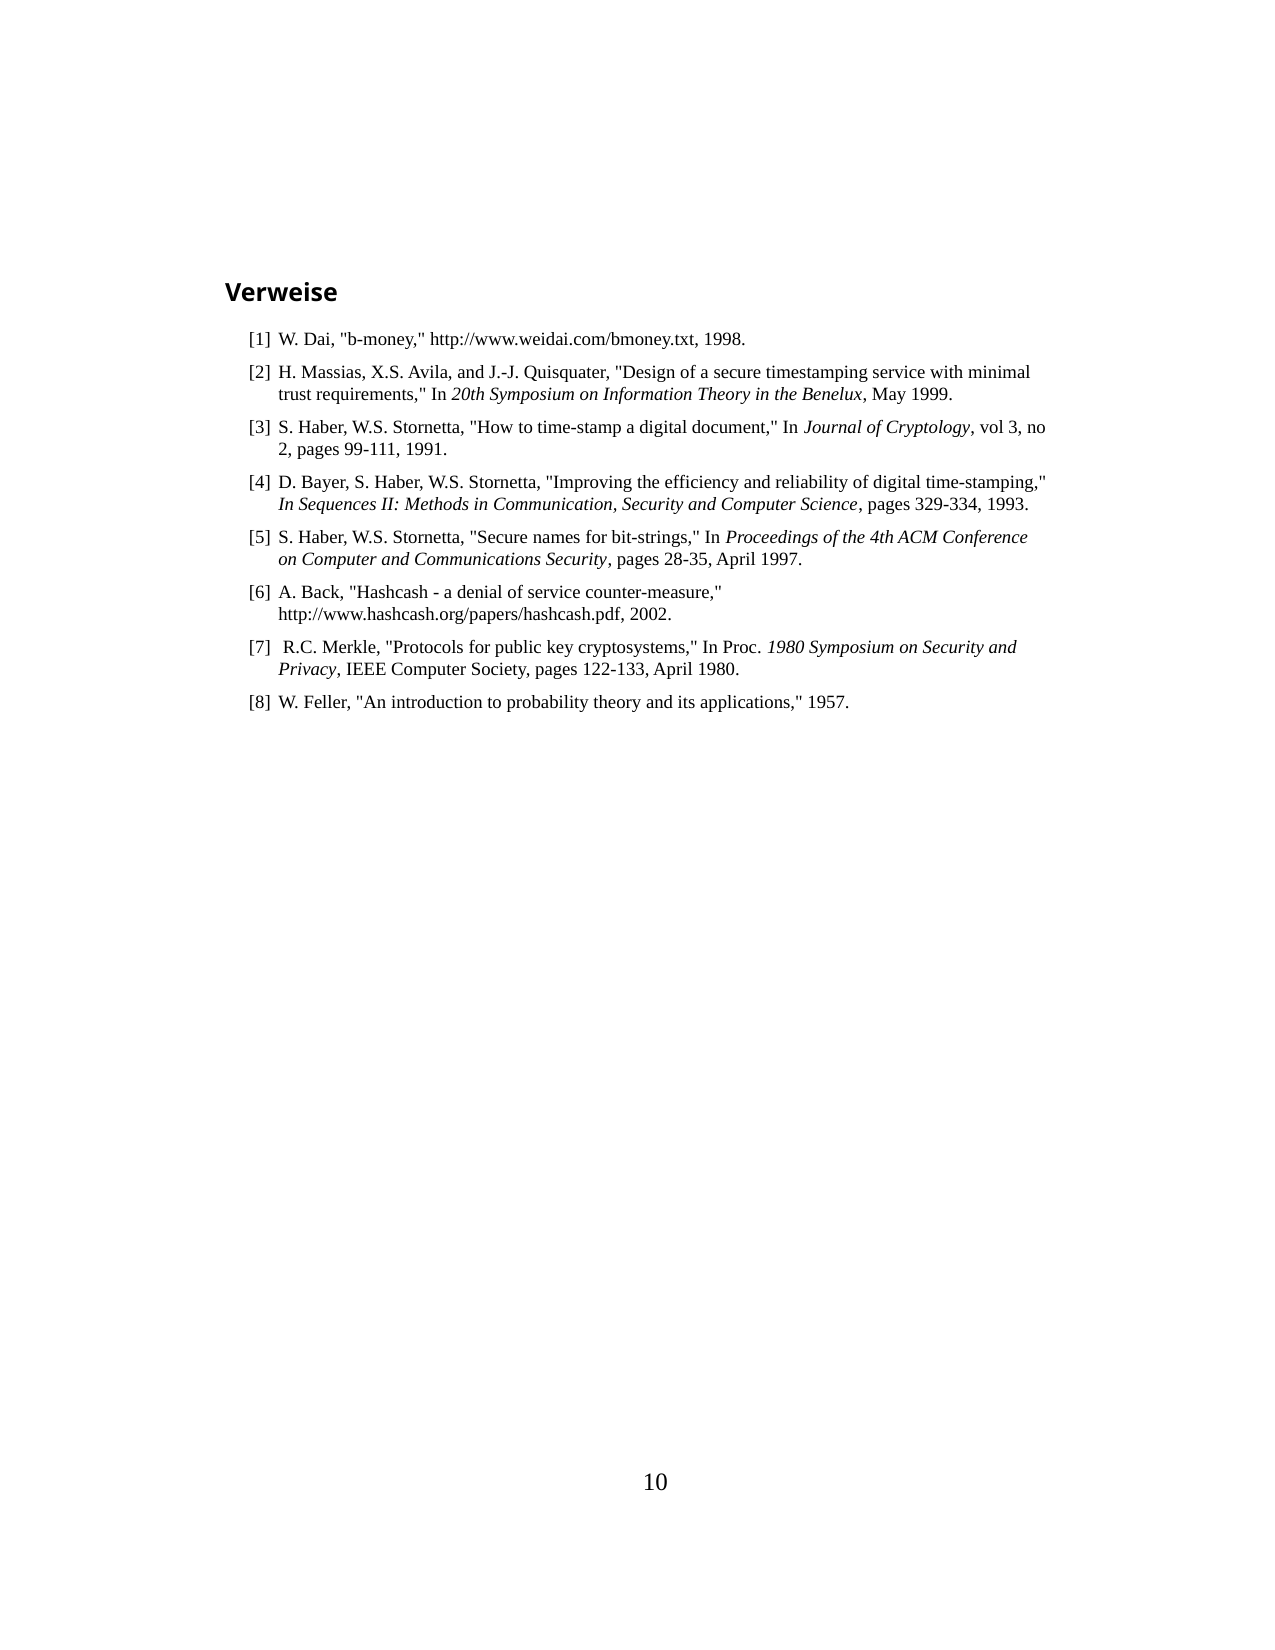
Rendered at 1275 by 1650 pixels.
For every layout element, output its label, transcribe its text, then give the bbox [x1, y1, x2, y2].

list A. Back, "Hashcash - a denial of service counter-measure," http://www.hashcash.org/papers/hashcash.pdf, 2002. [249, 581, 1050, 624]
list H. Massias, X.S. Avila, and J.-J. Quisquater, "Design of a secure timestamping service with minimal trust requirements," In 20th Symposium on Information Theory in the Benelux, May 1999. [249, 361, 1050, 404]
list R.C. Merkle, "Protocols for public key cryptosystems," In Proc. 1980 Symposium on Security and Privacy, IEEE Computer Society, pages 122-133, April 1980. [249, 636, 1050, 679]
list W. Feller, "An introduction to probability theory and its applications," 1957. [249, 691, 1050, 712]
list D. Bayer, S. Haber, W.S. Stornetta, "Improving the efficiency and reliability of digital time-stamping," In Sequences II: Methods in Communication, Security and Computer Science, pages 329-334, 1993. [249, 471, 1050, 514]
list S. Haber, W.S. Stornetta, "How to time-stamp a digital document," In Journal of Cryptology, vol 3, no 2, pages 99-111, 1991. [249, 416, 1050, 459]
subtitle Verweise [225, 275, 1050, 309]
list S. Haber, W.S. Stornetta, "Secure names for bit-strings," In Proceedings of the 4th ACM Conference on Computer and Communications Security, pages 28-35, April 1997. [249, 526, 1050, 569]
list W. Dai, "b-money," http://www.weidai.com/bmoney.txt, 1998. [249, 327, 1050, 349]
